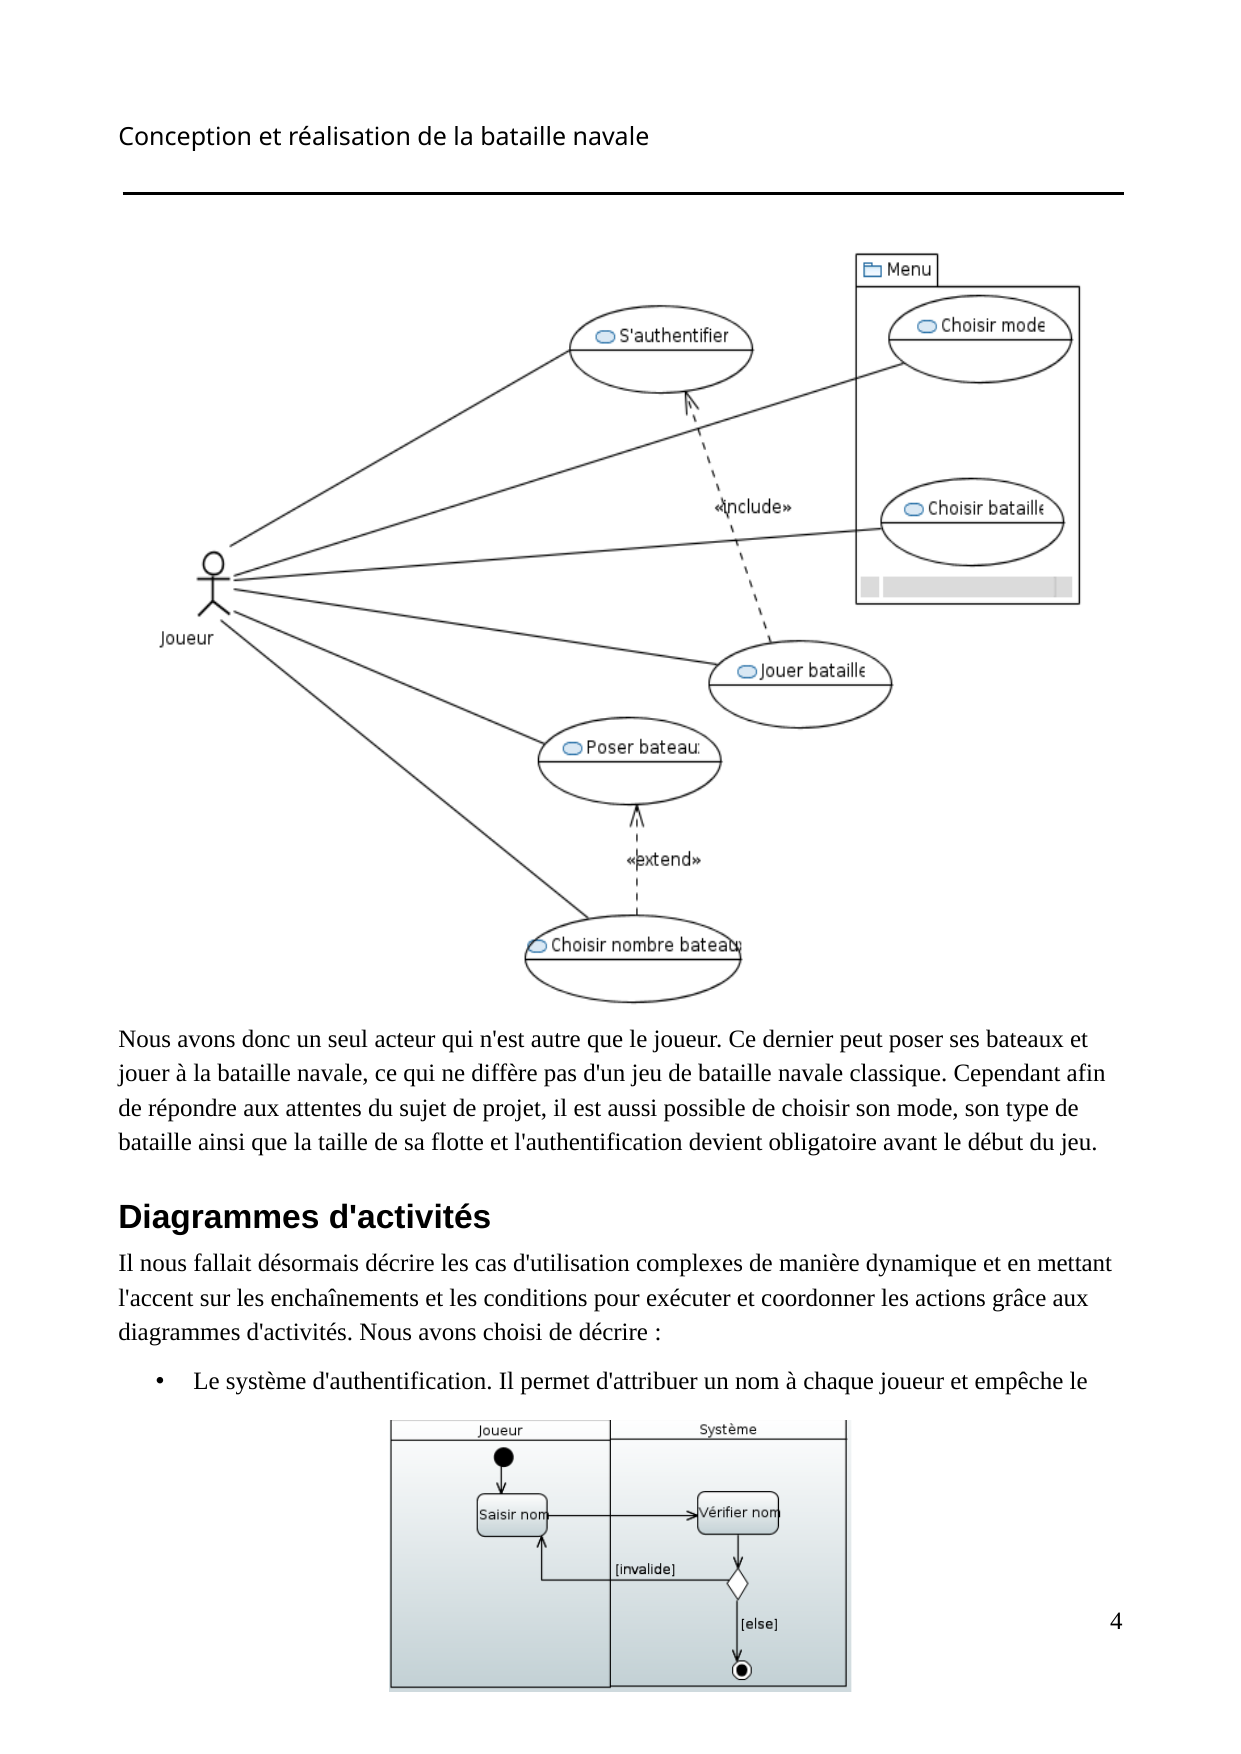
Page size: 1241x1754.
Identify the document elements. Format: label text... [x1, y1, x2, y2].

text Nous avons donc un seul acteur qui n'est autre que le joueur. Ce dernier peut poser ses bateaux et jouer à la bataille navale, ce qui ne diffère pas d'un jeu de bataille navale classique. Cependant afin de répondre aux attentes du sujet de projet, il est aussi possible de choisir son mode, son type de bataille ainsi que la taille de sa flotte et l'authentification devient obligatoire avant le début du jeu. [118, 240, 1122, 1156]
list Le système d'authentification. Il permet d'attribuer un nom à chaque joueur et empêche le [156, 1366, 1122, 1395]
text Il nous fallait désormais décrire les cas d'utilisation complexes de manière dynamique et en mettant l'accent sur les enchaînements et les conditions pour exécuter et coordonner les actions grâce aux diagrammes d'activités. Nous avons choisi de décrire : [118, 1248, 1122, 1346]
picture [148, 239, 1092, 1018]
subtitle Diagrammes d'activités [118, 1197, 1122, 1236]
picture [389, 1420, 852, 1692]
